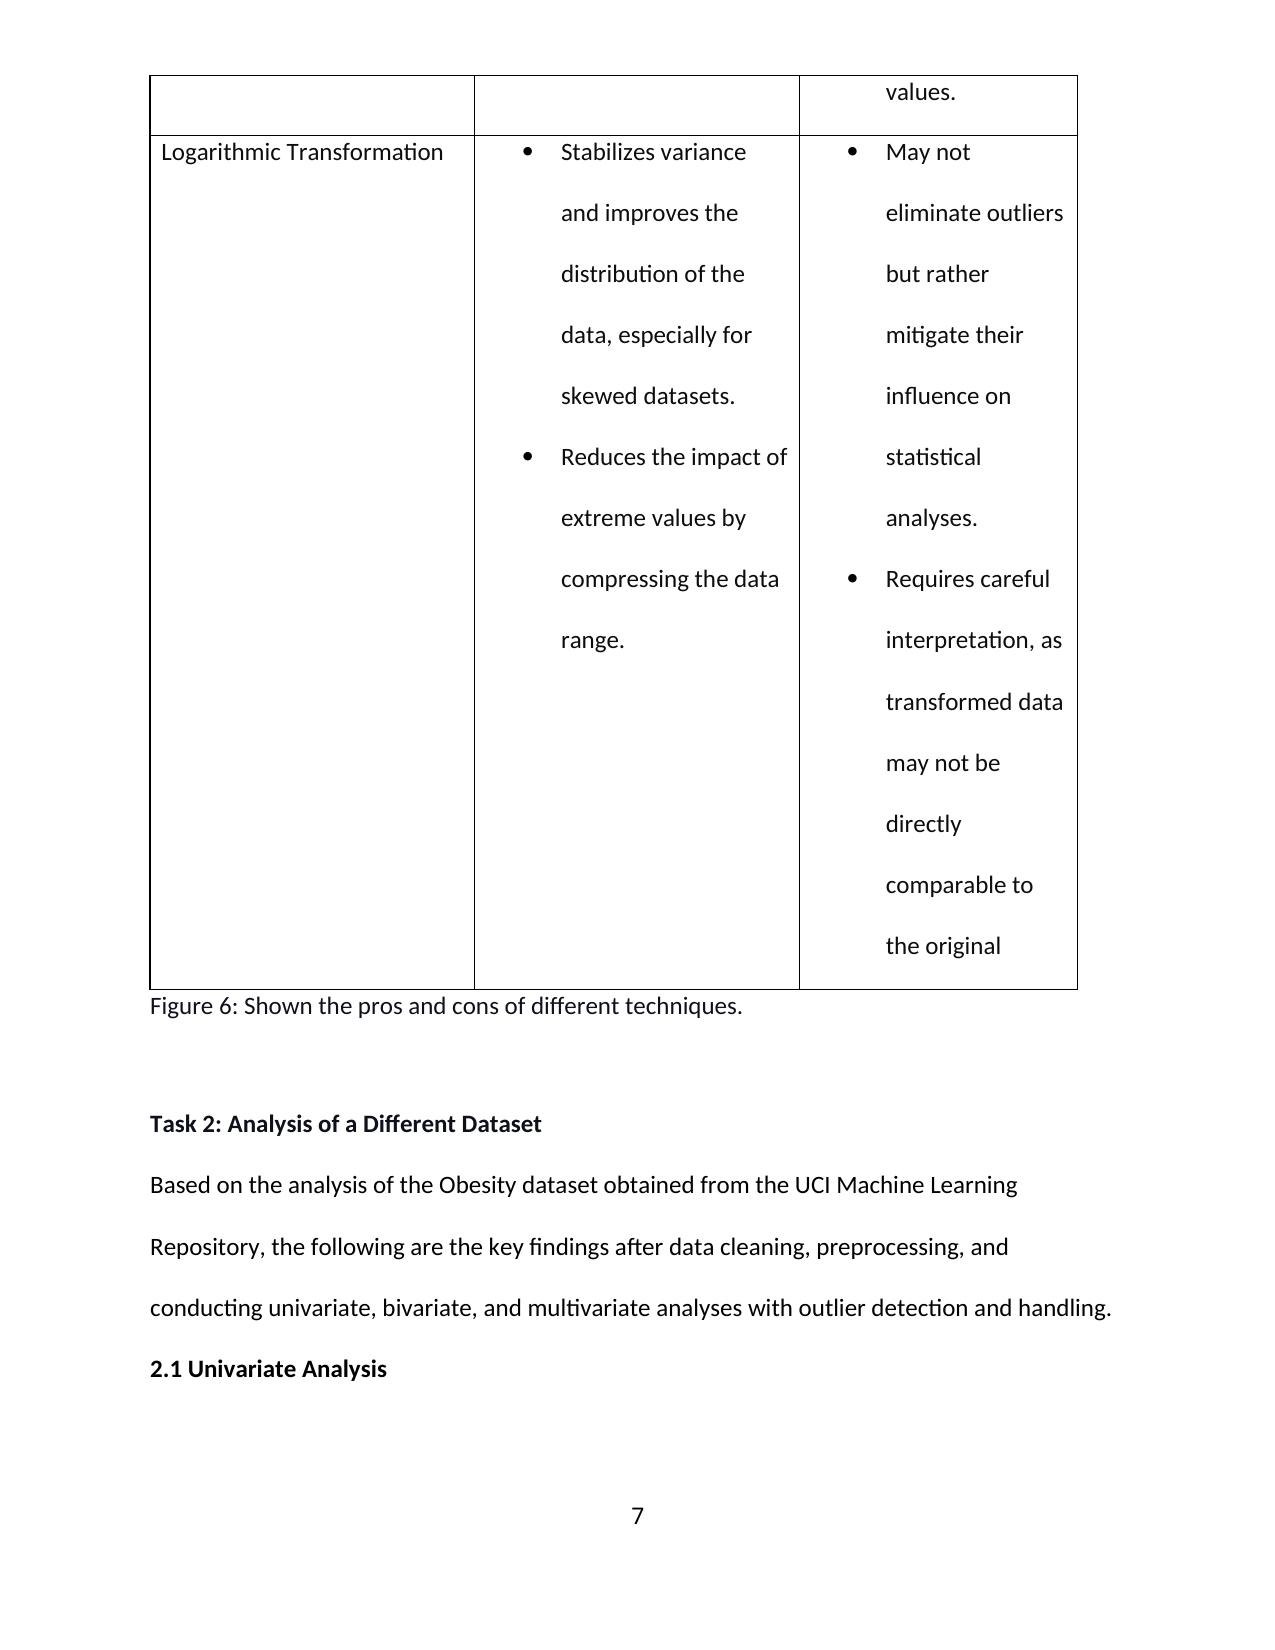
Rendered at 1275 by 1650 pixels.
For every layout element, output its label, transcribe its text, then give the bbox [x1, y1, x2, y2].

text Task 2: Analysis of a Different Dataset [150, 1108, 1125, 1139]
table_cell values. [800, 76, 1077, 135]
table_cell [151, 76, 474, 135]
text Based on the analysis of the Obesity dataset obtained from the UCI Machine Learning Repository, the following are the key findings after data cleaning, preprocessing, and conducting univariate, bivariate, and multivariate analyses with outlier detection and handling. [150, 1169, 1125, 1322]
text Figure 6: Shown the pros and cons of different techniques. [150, 990, 1125, 1021]
table_cell Logarithmic Transformation [151, 136, 474, 989]
text 2.1 Univariate Analysis [150, 1353, 1125, 1383]
table_cell May not eliminate outliers but rather mitigate their influence on statistical analyses. Requires careful interpretation, as transformed data may not be directly comparable to the original [800, 136, 1077, 989]
table_cell [475, 76, 799, 135]
table_cell Stabilizes variance and improves the distribution of the data, especially for skewed datasets. Reduces the impact of extreme values by compressing the data range. [475, 136, 799, 989]
